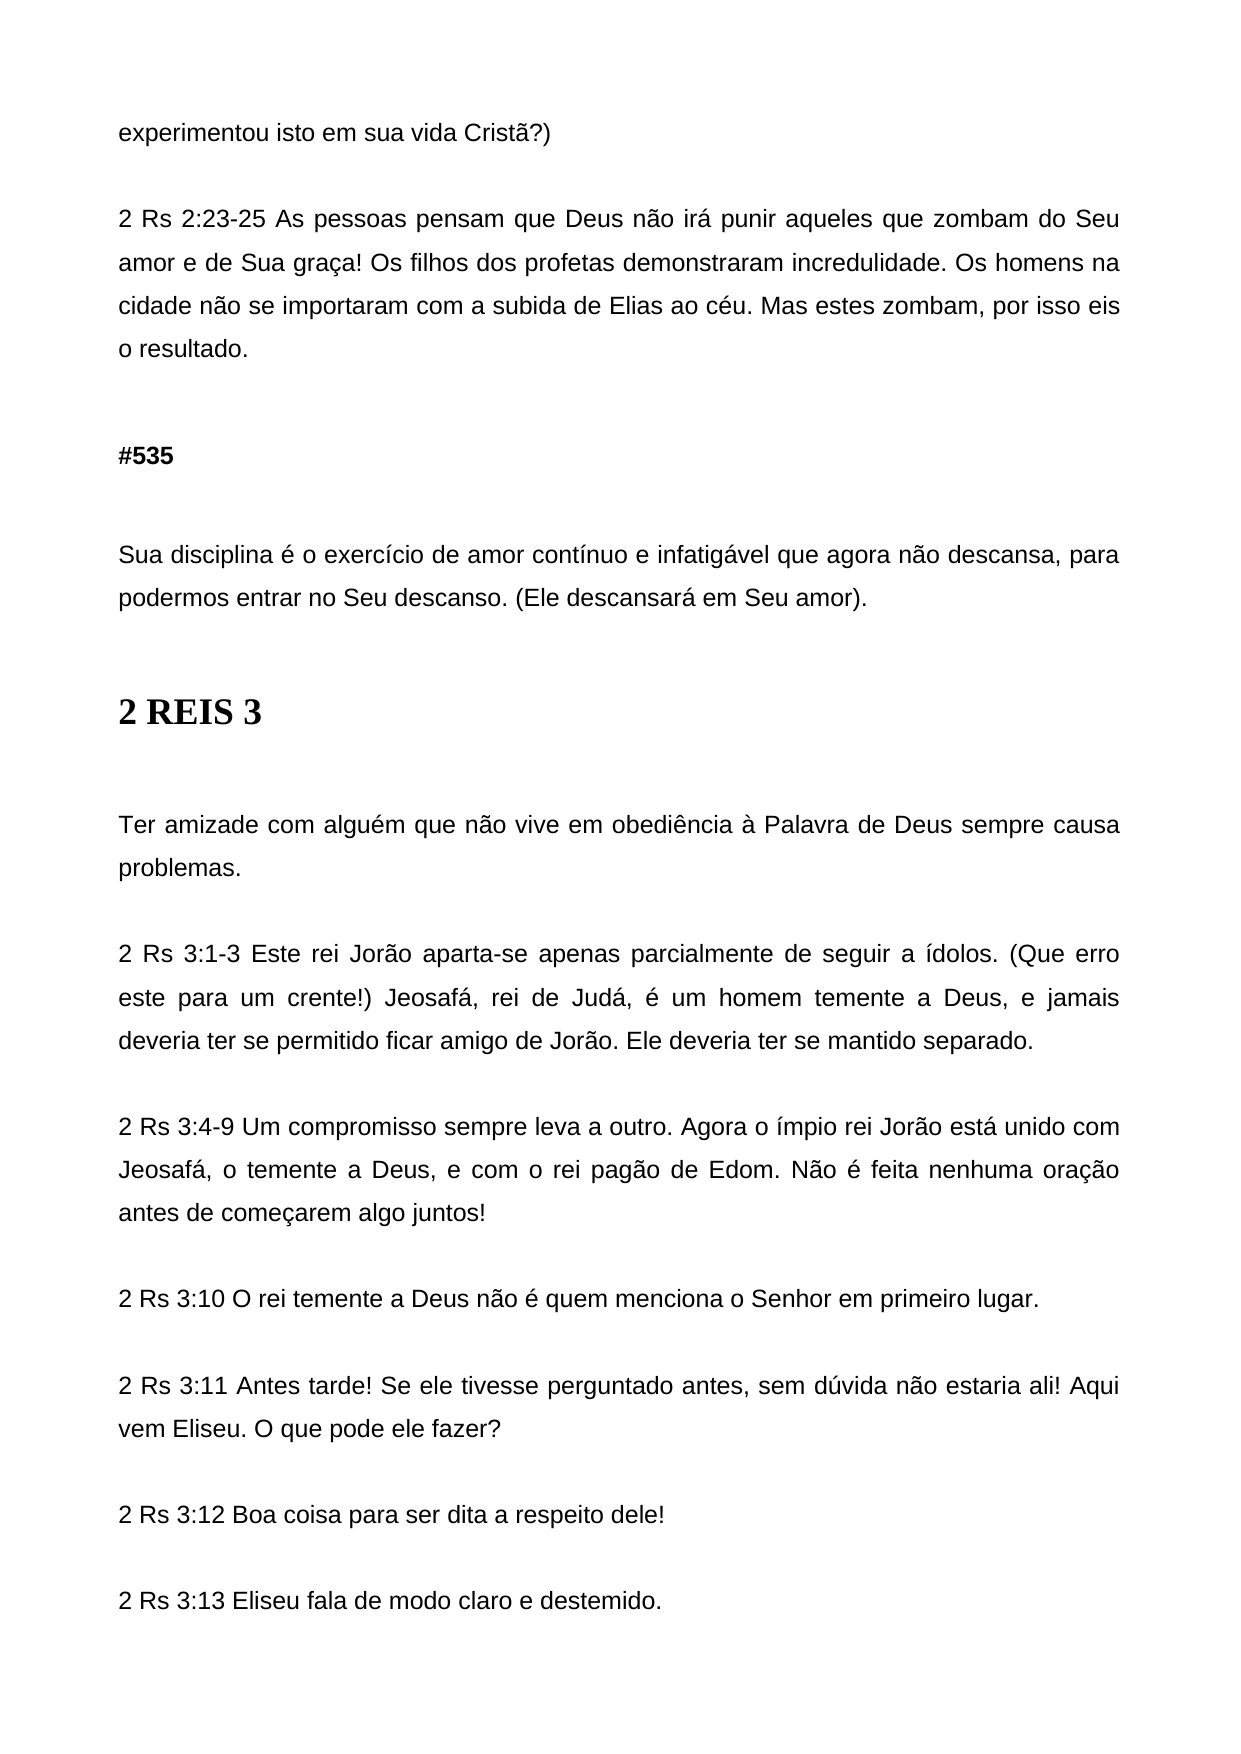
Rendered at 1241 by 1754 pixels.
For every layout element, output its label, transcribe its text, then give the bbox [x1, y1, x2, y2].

text 2 Rs 2:23-25 As pessoas pensam que Deus não irá punir aqueles que zombam do Seu amor e de Sua graça! Os filhos dos profetas demonstraram incredulidade. Os homens na cidade não se importaram com a subida de Elias ao céu. Mas estes zombam, por isso eis o resultado. [118, 204, 1122, 362]
text 2 Rs 3:1-3 Este rei Jorão aparta-se apenas parcialmente de seguir a ídolos. (Que erro este para um crente!) Jeosafá, rei de Judá, é um homem temente a Deus, e jamais deveria ter se permitido ficar amigo de Jorão. Ele deveria ter se mantido separado. [118, 939, 1122, 1054]
text 2 Rs 3:12 Boa coisa para ser dita a respeito dele! [118, 1500, 1122, 1529]
text 2 Rs 3:10 O rei temente a Deus não é quem menciona o Senhor em primeiro lugar. [118, 1284, 1122, 1313]
subtitle 2 REIS 3 [118, 690, 1122, 733]
text experimentou isto em sua vida Cristã?) [118, 118, 1122, 147]
text Sua disciplina é o exercício de amor contínuo e infatigável que agora não descansa, para podermos entrar no Seu descanso. (Ele descansará em Seu amor). [118, 539, 1122, 611]
text 2 Rs 3:13 Eliseu fala de modo claro e destemido. [118, 1586, 1122, 1615]
text Ter amizade com alguém que não vive em obediência à Palavra de Deus sempre causa problemas. [118, 810, 1122, 882]
subtitle #535 [118, 441, 1122, 469]
text 2 Rs 3:4-9 Um compromisso sempre leva a outro. Agora o ímpio rei Jorão está unido com Jeosafá, o temente a Deus, e com o rei pagão de Edom. Não é feita nenhuma oração antes de começarem algo juntos! [118, 1112, 1122, 1227]
text 2 Rs 3:11 Antes tarde! Se ele tivesse perguntado antes, sem dúvida não estaria ali! Aqui vem Eliseu. O que pode ele fazer? [118, 1371, 1122, 1443]
